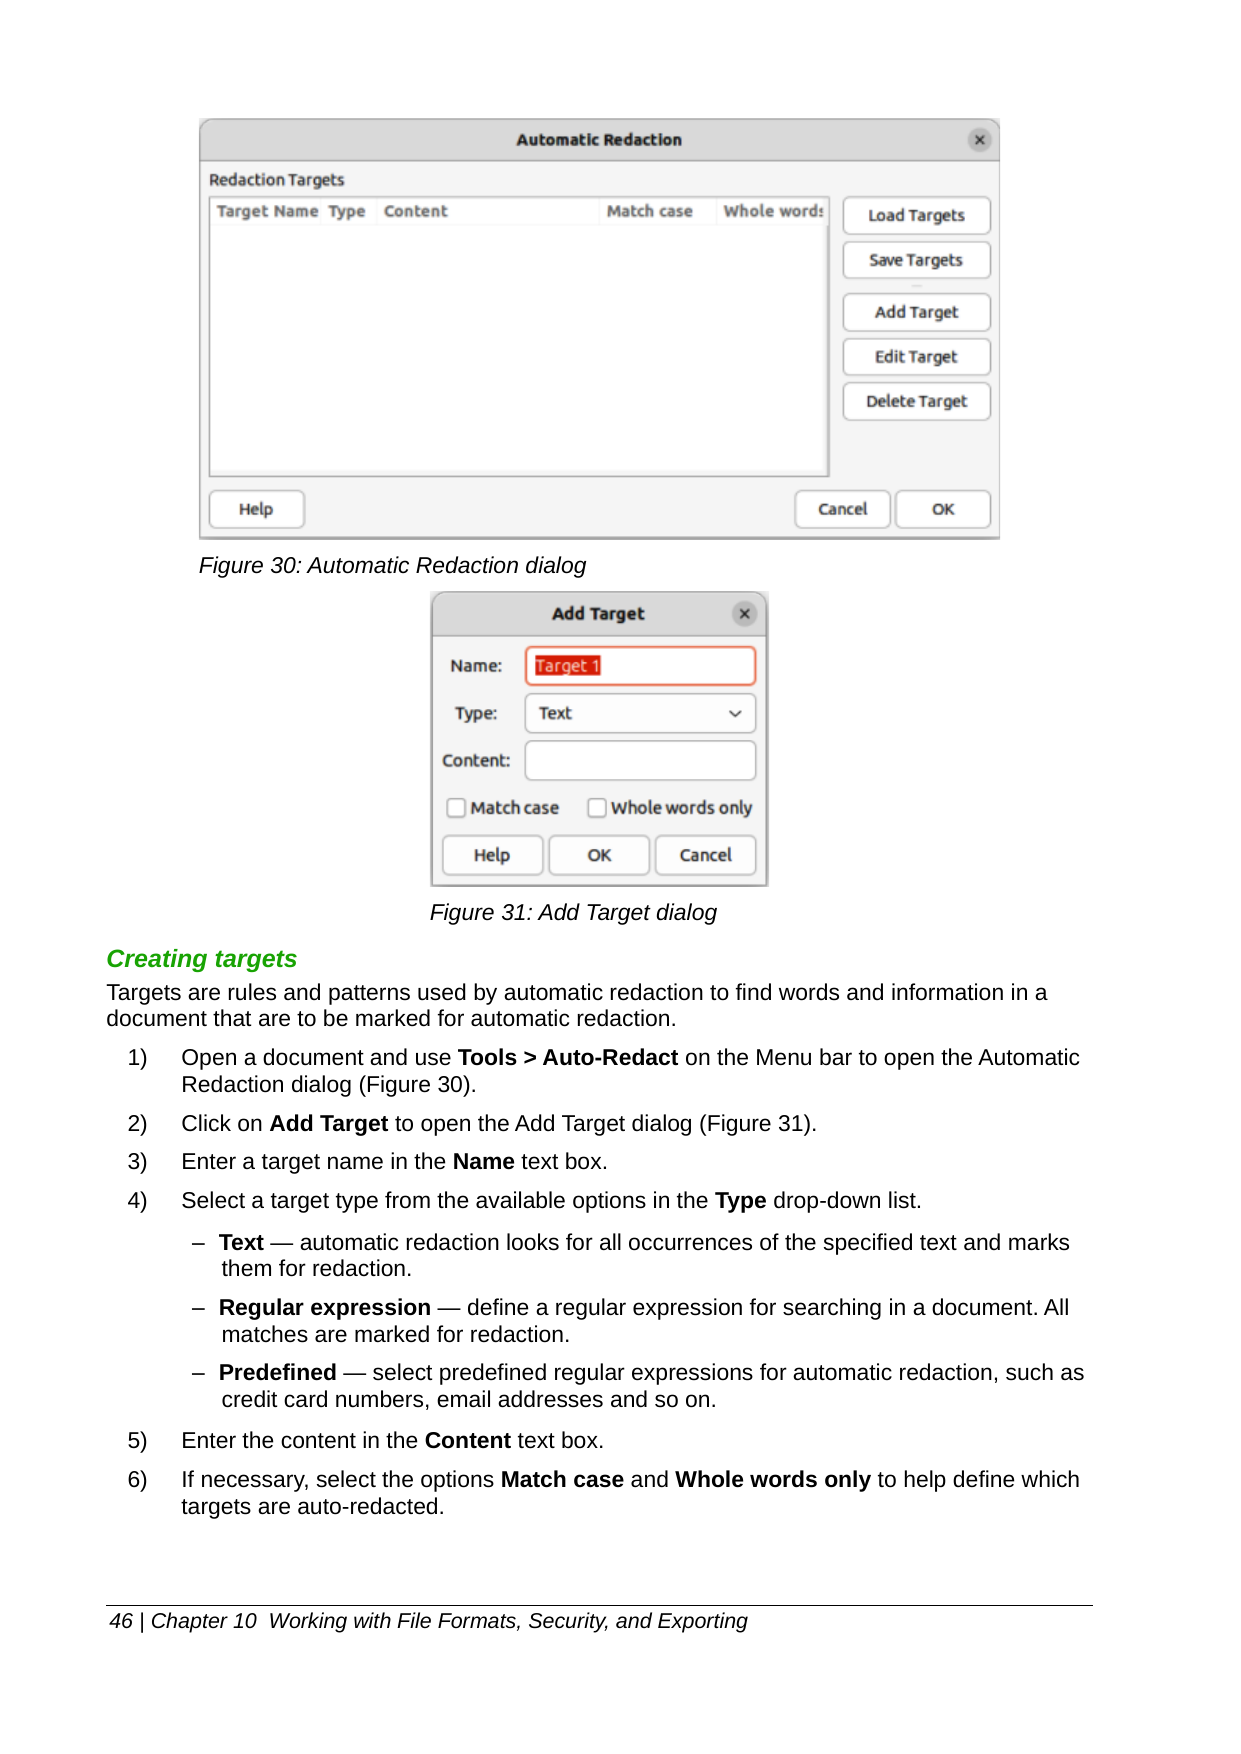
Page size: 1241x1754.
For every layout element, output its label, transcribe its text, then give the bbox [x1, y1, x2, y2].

list Click on Add Target to open the Add Target dialog (Figure 31). [148, 1109, 1093, 1136]
picture [198, 118, 1001, 540]
text Targets are rules and patterns used by automatic redaction to find words and information in a document that are to be marked for automatic redaction. [106, 979, 1093, 1032]
picture [429, 591, 770, 887]
list Regular expression — define a regular expression for searching in a document. All matches are marked for redaction. [189, 1291, 1093, 1347]
list Enter the content in the Content text box. [148, 1427, 1093, 1454]
text Figure 30: Automatic Redaction dialog [199, 552, 1000, 579]
list Select a target type from the available options in the Type drop‑down list. [148, 1187, 1093, 1213]
subtitle Creating targets [106, 944, 1093, 973]
list If necessary, select the options Match case and Whole words only to help define which targets are auto-redacted. [148, 1466, 1093, 1519]
text Figure 31: Add Target dialog [429, 899, 769, 925]
list Predefined — select predefined regular expressions for automatic redaction, such as credit card numbers, email addresses and so on. [189, 1356, 1093, 1415]
list Enter a target name in the Name text box. [148, 1148, 1093, 1175]
list Text — automatic redaction looks for all occurrences of the specified text and marks them for redaction. [189, 1226, 1093, 1282]
list Open a document and use Tools > Auto-Redact on the Menu bar to open the Automatic Redaction dialog (Figure 30). [148, 1044, 1093, 1097]
